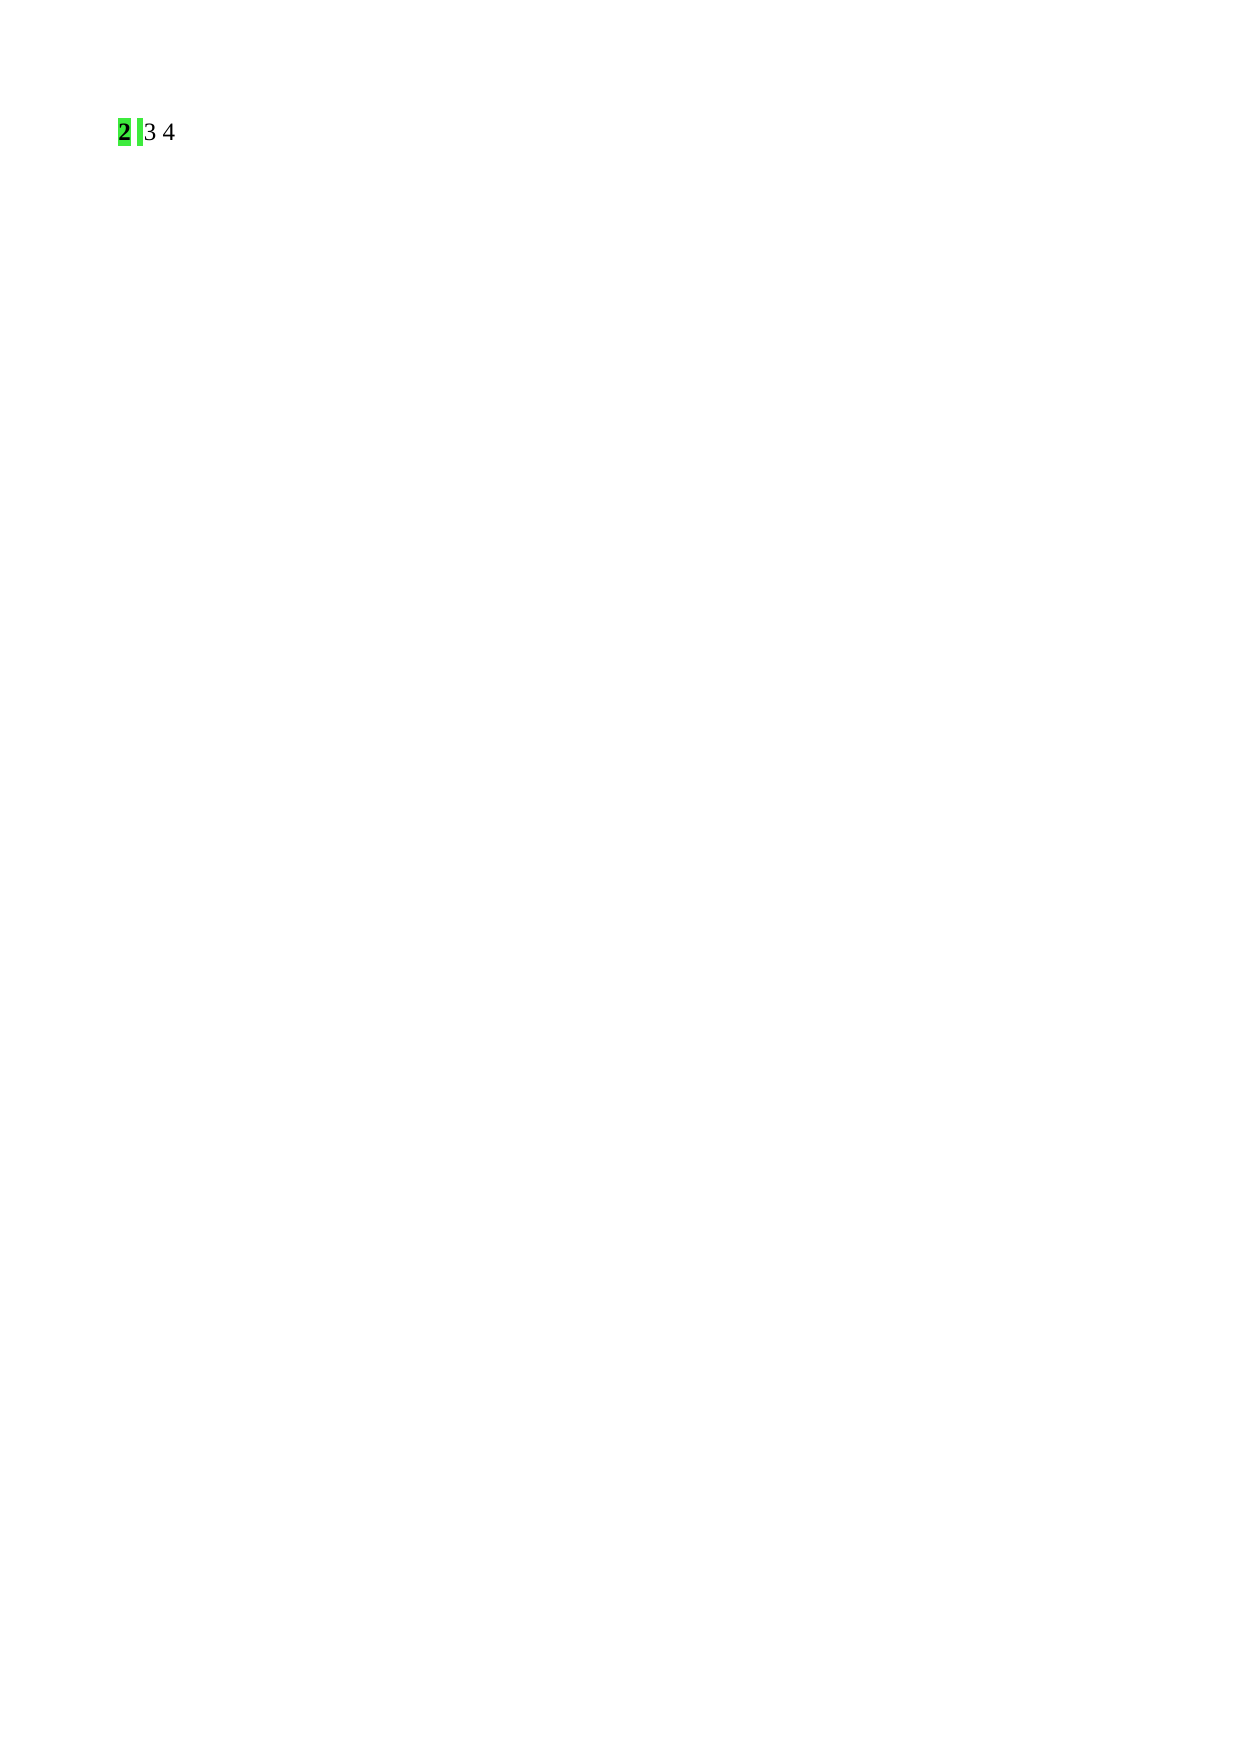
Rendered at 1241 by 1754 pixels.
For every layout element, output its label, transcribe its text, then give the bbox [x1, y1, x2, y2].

text 2 3 4 [118, 118, 1122, 146]
